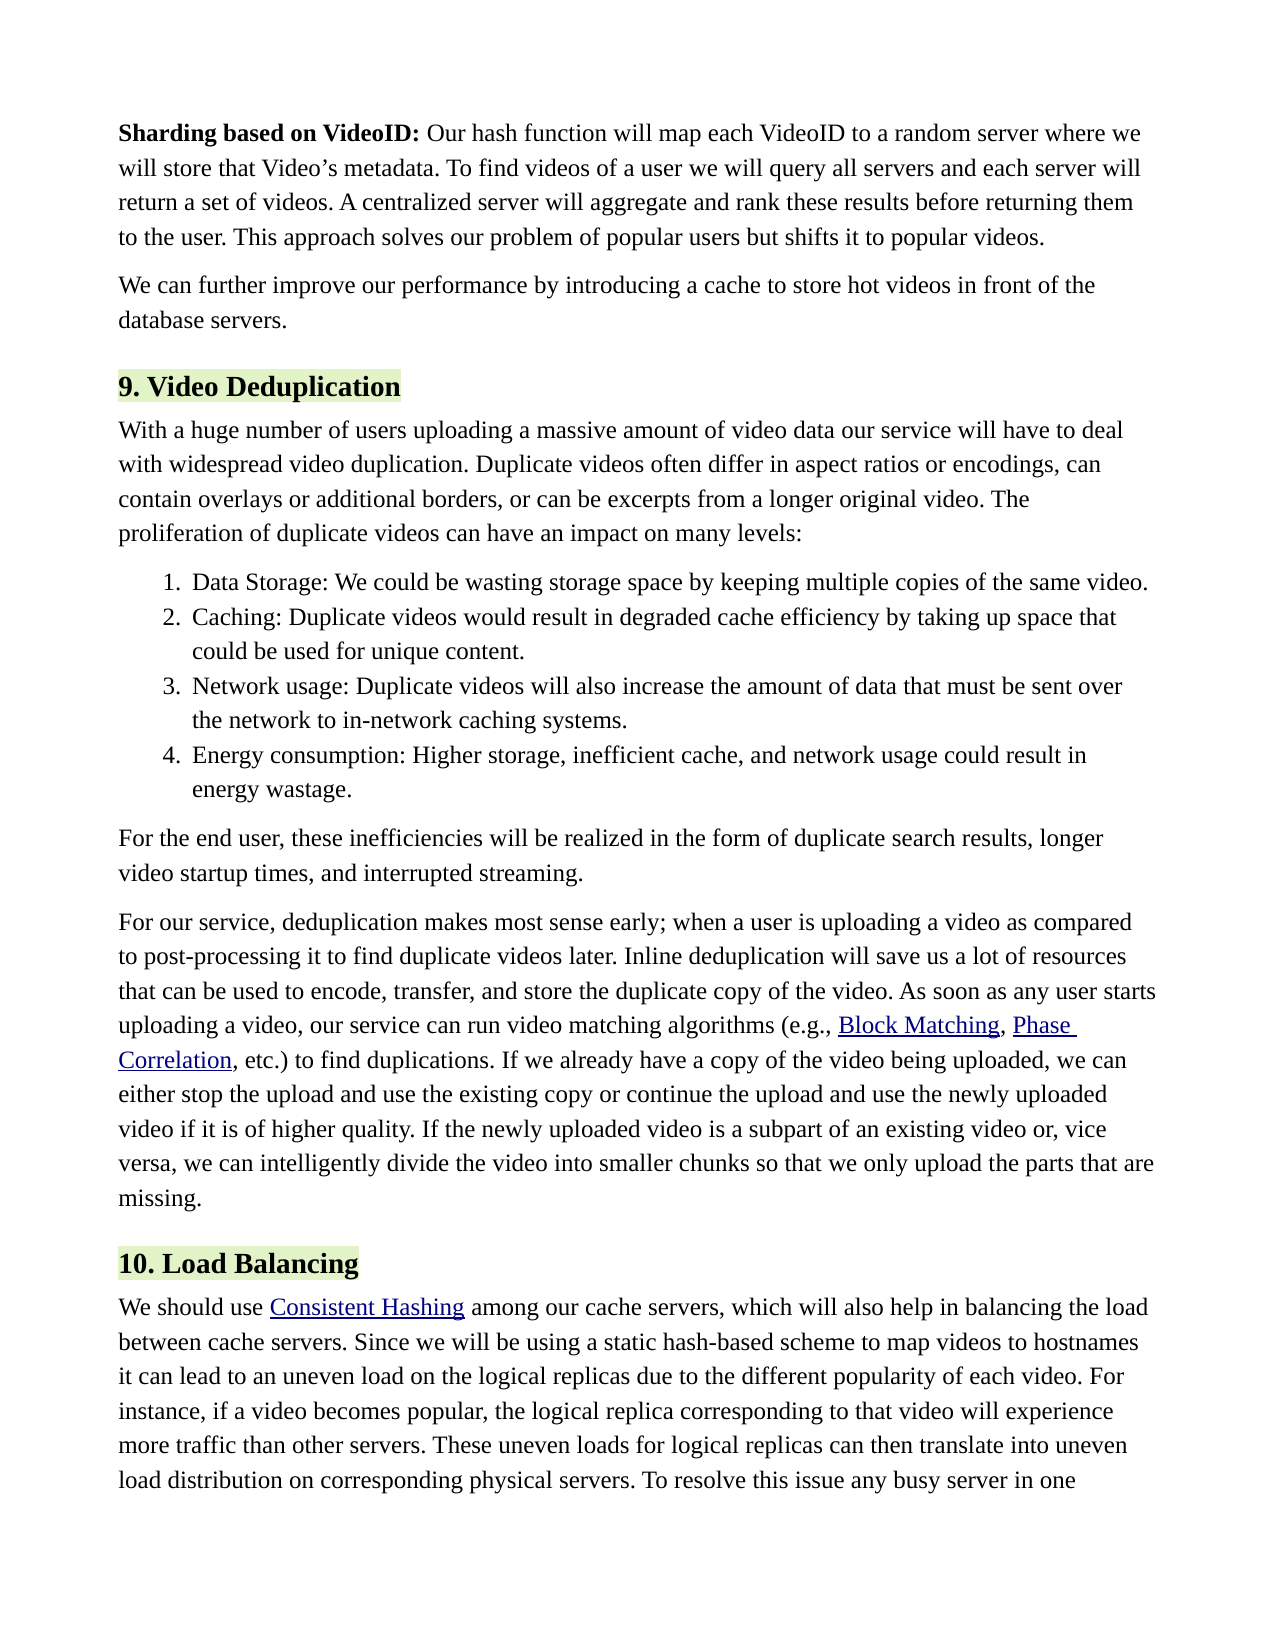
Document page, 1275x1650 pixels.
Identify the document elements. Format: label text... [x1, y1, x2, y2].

list Network usage: Duplicate videos will also increase the amount of data that must be sent over the network to in-network caching systems. [162, 671, 1157, 734]
list Energy consumption: Higher storage, inefficient cache, and network usage could result in energy wastage. [162, 740, 1157, 803]
text With a huge number of users uploading a massive amount of video data our service will have to deal with widespread video duplication. Duplicate videos often differ in aspect ratios or encodings, can contain overlays or additional borders, or can be excerpts from a longer original video. The proliferation of duplicate videos can have an impact on many levels: [118, 415, 1157, 547]
text Sharding based on VideoID: Our hash function will map each VideoID to a random server where we will store that Video’s metadata. To find videos of a user we will query all servers and each server will return a set of videos. A centralized server will aggregate and rank these results before returning them to the user. This approach solves our problem of popular users but shifts it to popular videos. [118, 118, 1157, 250]
list Caching: Duplicate videos would result in degraded cache efficiency by taking up space that could be used for unique content. [162, 602, 1157, 665]
subtitle 10. Load Balancing [118, 1246, 1157, 1280]
text We can further improve our performance by introducing a cache to store hot videos in front of the database servers. [118, 271, 1157, 334]
text We should use Consistent Hashing among our cache servers, which will also help in balancing the load between cache servers. Since we will be using a static hash-based scheme to map videos to hostnames it can lead to an uneven load on the logical replicas due to the different popularity of each video. For instance, if a video becomes popular, the logical replica corresponding to that video will experience more traffic than other servers. These uneven loads for logical replicas can then translate into uneven load distribution on corresponding physical servers. To resolve this issue any busy server in one [118, 1292, 1157, 1493]
text For our service, deduplication makes most sense early; when a user is uploading a video as compared to post-processing it to find duplicate videos later. Inline deduplication will save us a lot of resources that can be used to encode, transfer, and store the duplicate copy of the video. As soon as any user starts uploading a video, our service can run video matching algorithms (e.g., Block Matching, Phase Correlation, etc.) to find duplications. If we already have a copy of the video being uploaded, we can either stop the upload and use the existing copy or continue the upload and use the newly uploaded video if it is of higher quality. If the newly uploaded video is a subpart of an existing video or, vice versa, we can intelligently divide the video into smaller chunks so that we only upload the parts that are missing. [118, 907, 1157, 1211]
text For the end user, these inefficiencies will be realized in the form of duplicate search results, longer video startup times, and interrupted streaming. [118, 823, 1157, 886]
list Data Storage: We could be wasting storage space by keeping multiple copies of the same video. [162, 567, 1157, 596]
subtitle 9. Video Deduplication [118, 369, 1157, 402]
